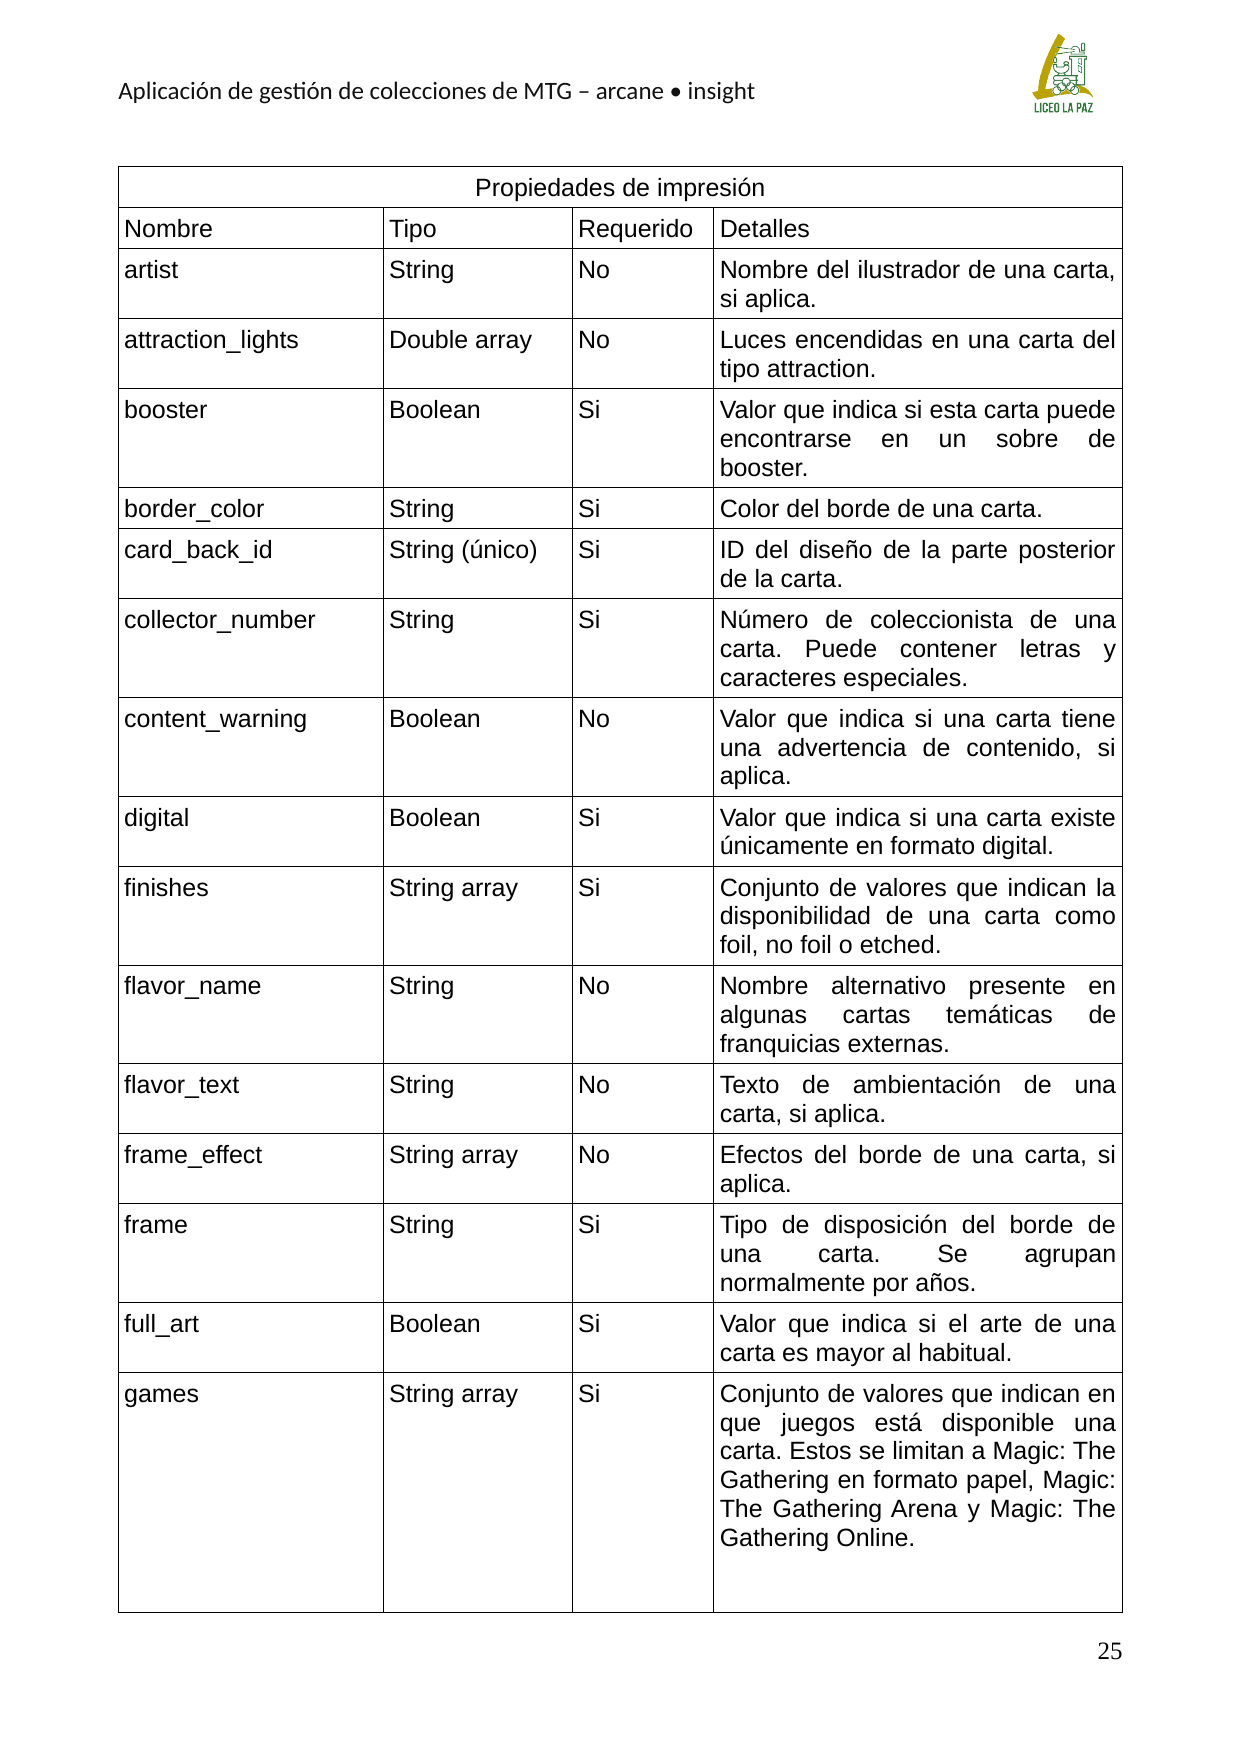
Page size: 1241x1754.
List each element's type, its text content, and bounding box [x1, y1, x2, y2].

table_cell Color del borde de una carta. [714, 488, 1122, 528]
table_cell No [573, 698, 713, 796]
table_header Propiedades de impresión [119, 167, 1122, 207]
table_cell Si [573, 599, 713, 697]
table_cell Si [573, 797, 713, 866]
table_cell Número de coleccionista de una carta. Puede contener letras y caracteres especiales. [714, 599, 1122, 697]
table_cell frame [119, 1204, 383, 1302]
table_cell frame_effect [119, 1134, 383, 1203]
table_cell String (único) [384, 529, 572, 598]
table_cell content_warning [119, 698, 383, 796]
table_cell digital [119, 797, 383, 866]
table_cell String [384, 1204, 572, 1302]
table_cell String [384, 488, 572, 528]
table_cell border_color [119, 488, 383, 528]
table_cell Si [573, 1373, 713, 1612]
table_cell games [119, 1373, 383, 1612]
table_cell Conjunto de valores que indican en que juegos está disponible una carta. Estos se limitan a Magic: The Gathering en formato papel, Magic: The Gathering Arena y Magic: The Gathering Online. [714, 1373, 1122, 1612]
table_cell booster [119, 389, 383, 487]
table_cell String [384, 249, 572, 318]
table_cell String [384, 966, 572, 1063]
table_cell No [573, 1134, 713, 1203]
table_cell Boolean [384, 797, 572, 866]
table_cell attraction_lights [119, 319, 383, 388]
table_cell Valor que indica si una carta tiene una advertencia de contenido, si aplica. [714, 698, 1122, 796]
table_cell finishes [119, 867, 383, 964]
table_cell flavor_name [119, 966, 383, 1063]
table_cell No [573, 249, 713, 318]
table_cell String array [384, 1373, 572, 1612]
table_cell Tipo de disposición del borde de una carta. Se agrupan normalmente por años. [714, 1204, 1122, 1302]
table_cell Boolean [384, 698, 572, 796]
table_cell No [573, 966, 713, 1063]
table_cell Nombre del ilustrador de una carta, si aplica. [714, 249, 1122, 318]
table_cell Si [573, 1303, 713, 1372]
table_cell card_back_id [119, 529, 383, 598]
table_cell Si [573, 488, 713, 528]
table_cell Nombre [119, 208, 383, 248]
table_cell Boolean [384, 389, 572, 487]
table_cell Valor que indica si el arte de una carta es mayor al habitual. [714, 1303, 1122, 1372]
table_cell No [573, 1064, 713, 1133]
table_cell Texto de ambientación de una carta, si aplica. [714, 1064, 1122, 1133]
table_cell Nombre alternativo presente en algunas cartas temáticas de franquicias externas. [714, 966, 1122, 1063]
table_cell Valor que indica si esta carta puede encontrarse en un sobre de booster. [714, 389, 1122, 487]
table_cell Tipo [384, 208, 572, 248]
table_cell Conjunto de valores que indican la disponibilidad de una carta como foil, no foil o etched. [714, 867, 1122, 964]
table_cell String array [384, 867, 572, 964]
table_cell Requerido [573, 208, 713, 248]
table_cell ID del diseño de la parte posterior de la carta. [714, 529, 1122, 598]
table_cell Luces encendidas en una carta del tipo attraction. [714, 319, 1122, 388]
table_cell No [573, 319, 713, 388]
table_cell Si [573, 867, 713, 964]
table_cell full_art [119, 1303, 383, 1372]
table_cell Valor que indica si una carta existe únicamente en formato digital. [714, 797, 1122, 866]
table_cell Detalles [714, 208, 1122, 248]
table_cell String [384, 1064, 572, 1133]
table_cell Boolean [384, 1303, 572, 1372]
table_cell collector_number [119, 599, 383, 697]
table_cell artist [119, 249, 383, 318]
table_cell Si [573, 389, 713, 487]
table_cell flavor_text [119, 1064, 383, 1133]
table_cell Si [573, 529, 713, 598]
picture [1025, 26, 1100, 121]
table_cell Efectos del borde de una carta, si aplica. [714, 1134, 1122, 1203]
table_cell Double array [384, 319, 572, 388]
table_cell String [384, 599, 572, 697]
table_cell Si [573, 1204, 713, 1302]
table_cell String array [384, 1134, 572, 1203]
